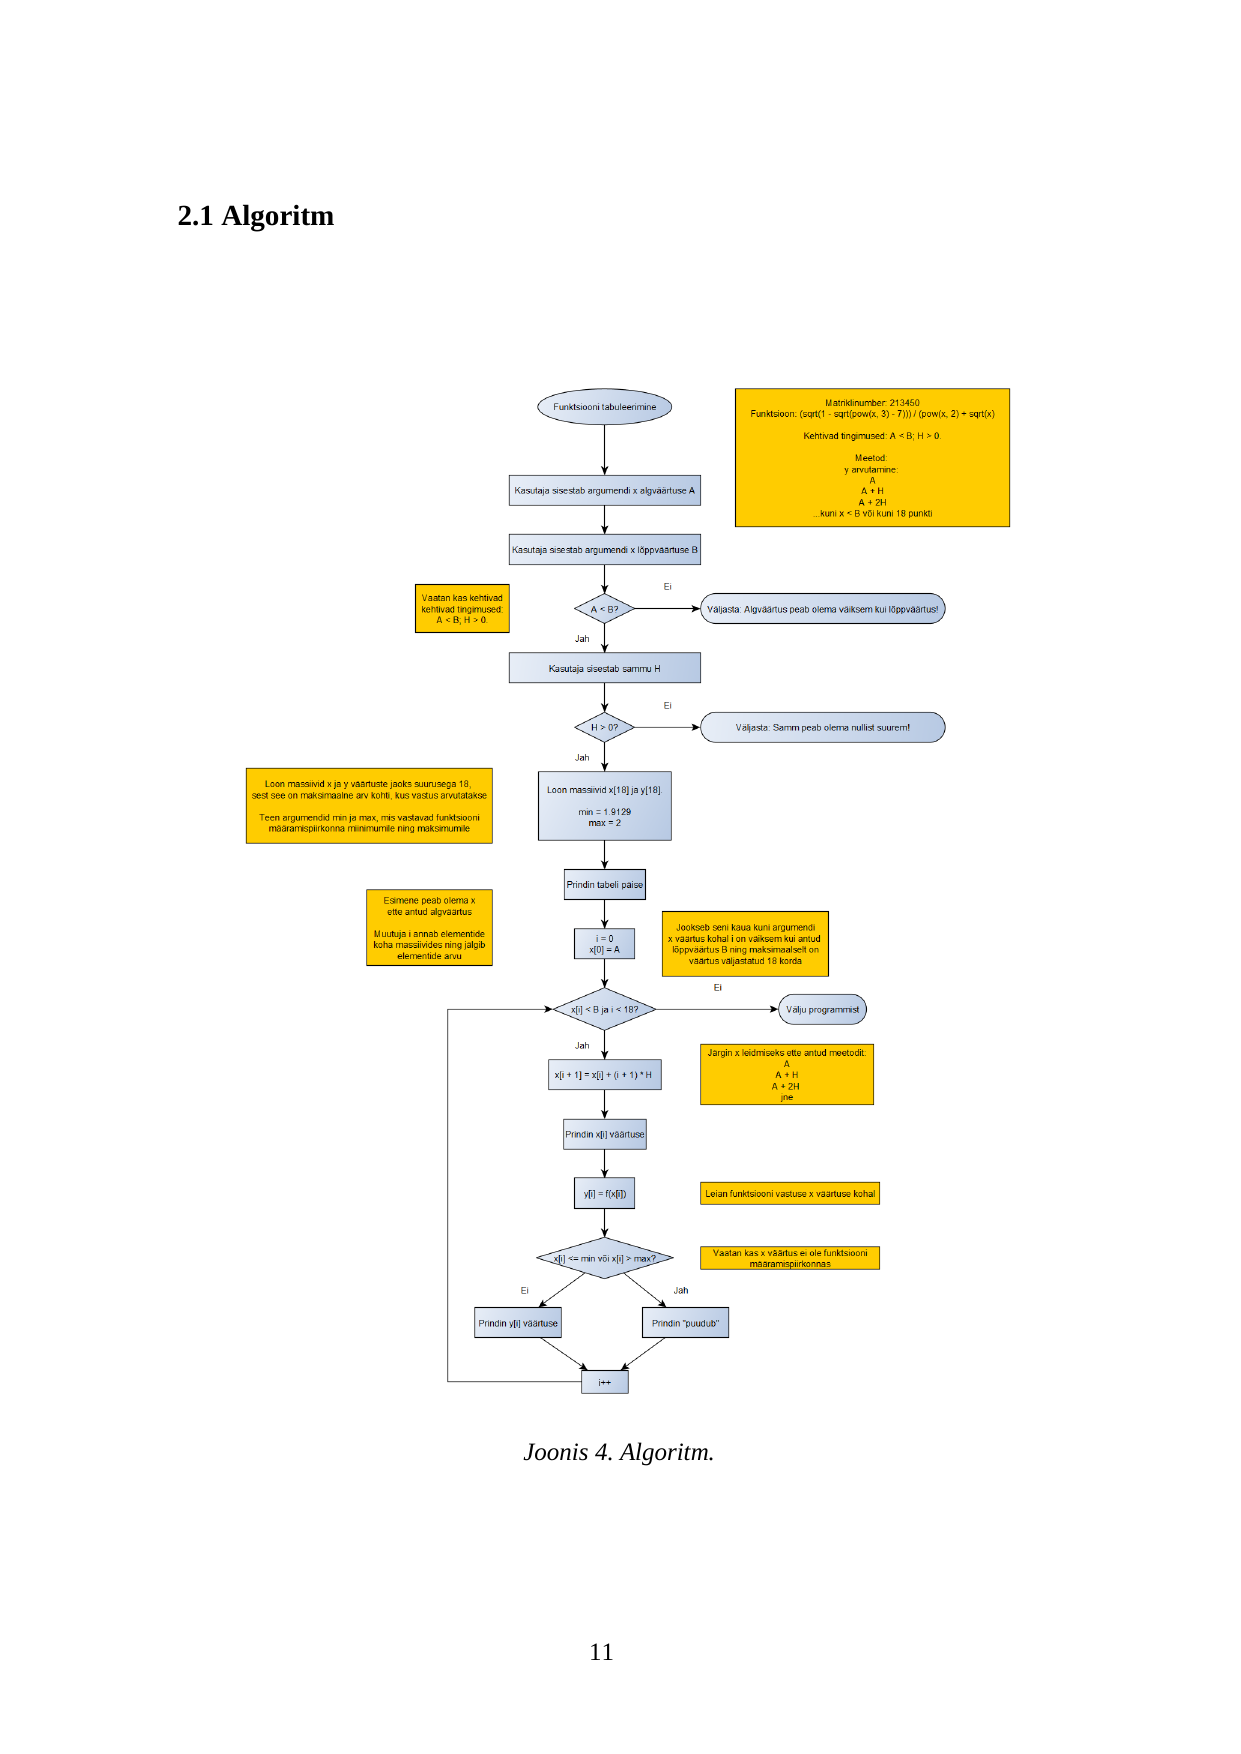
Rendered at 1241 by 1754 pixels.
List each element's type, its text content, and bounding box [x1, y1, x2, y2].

picture [177, 341, 1063, 1425]
subtitle Algoritm [177, 198, 1063, 231]
text Joonis 4. Algoritm. [177, 1425, 1063, 1466]
